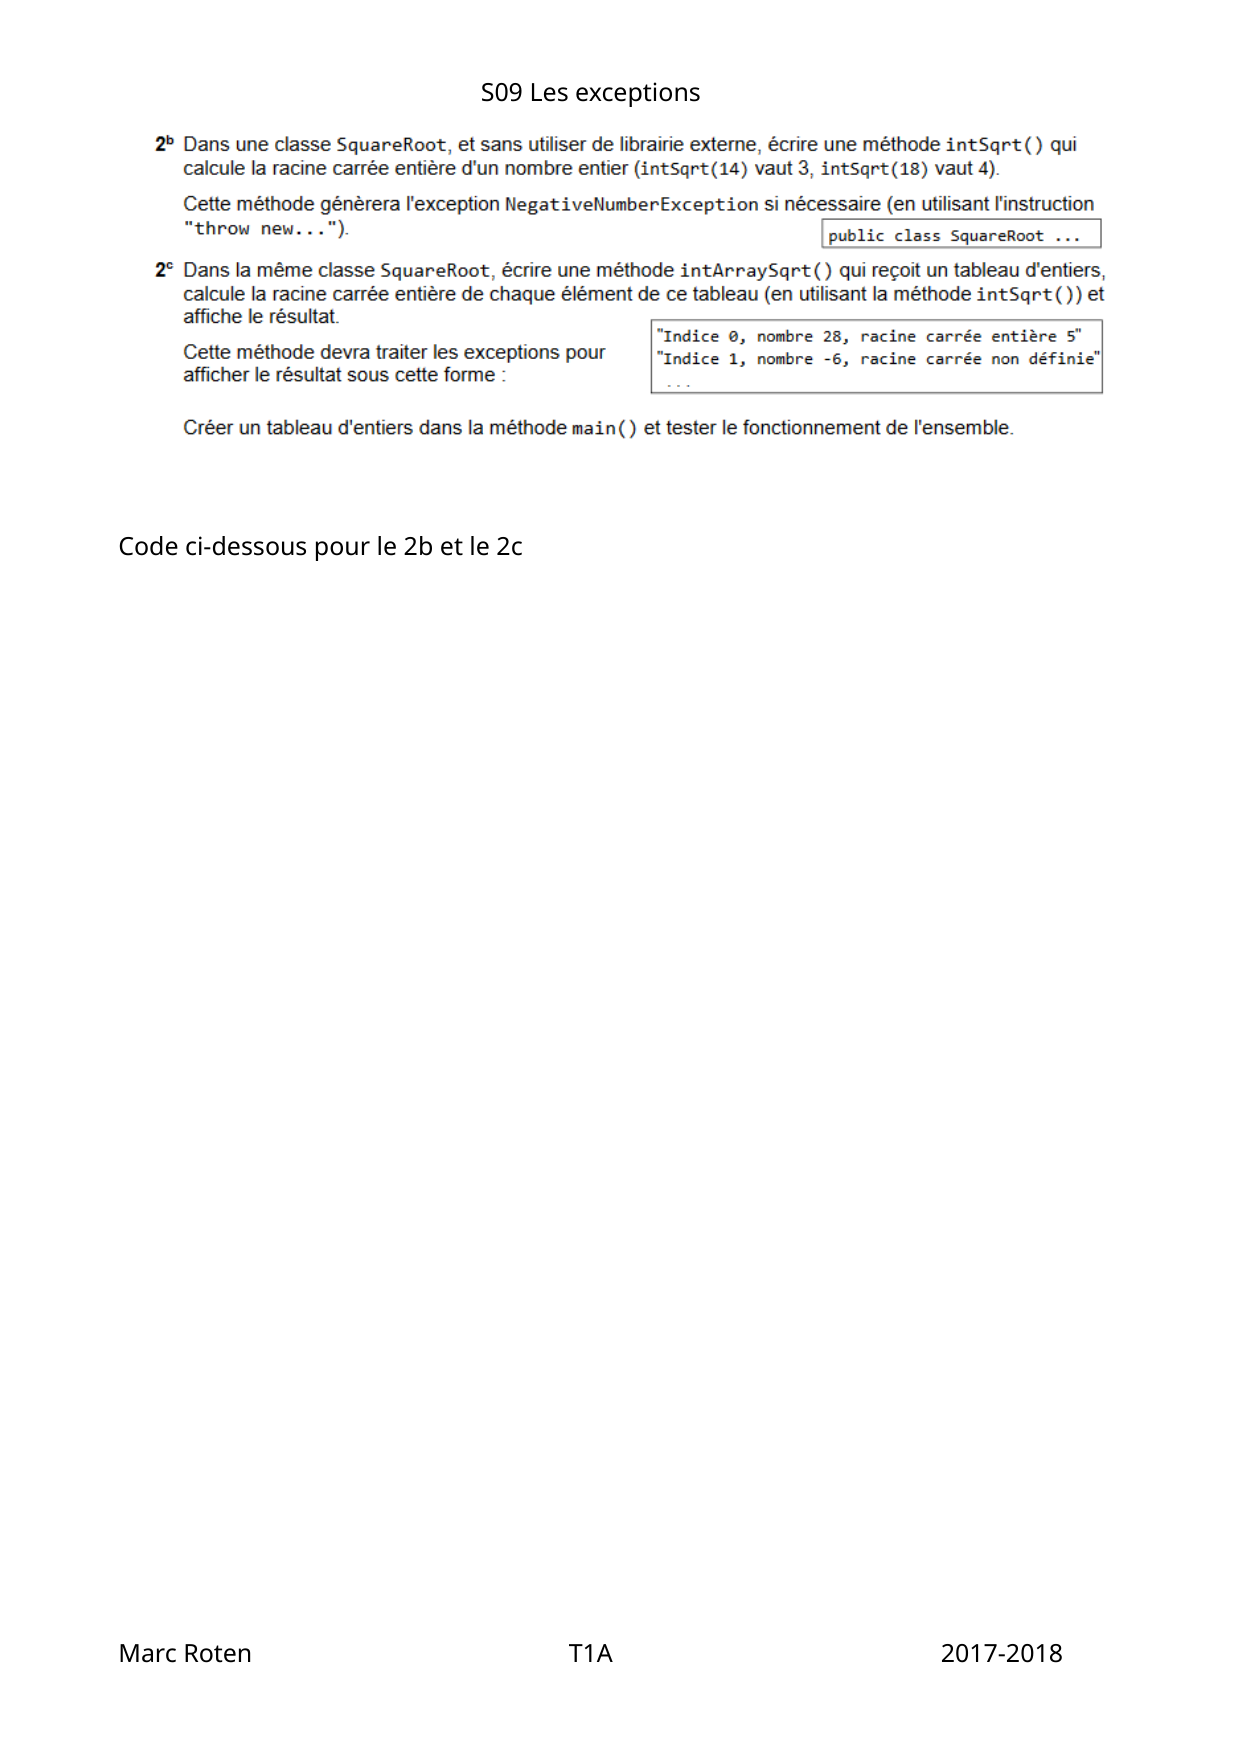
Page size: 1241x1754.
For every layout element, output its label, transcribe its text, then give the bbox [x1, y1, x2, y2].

text Code ci-dessous pour le 2b et le 2c [118, 529, 1122, 563]
